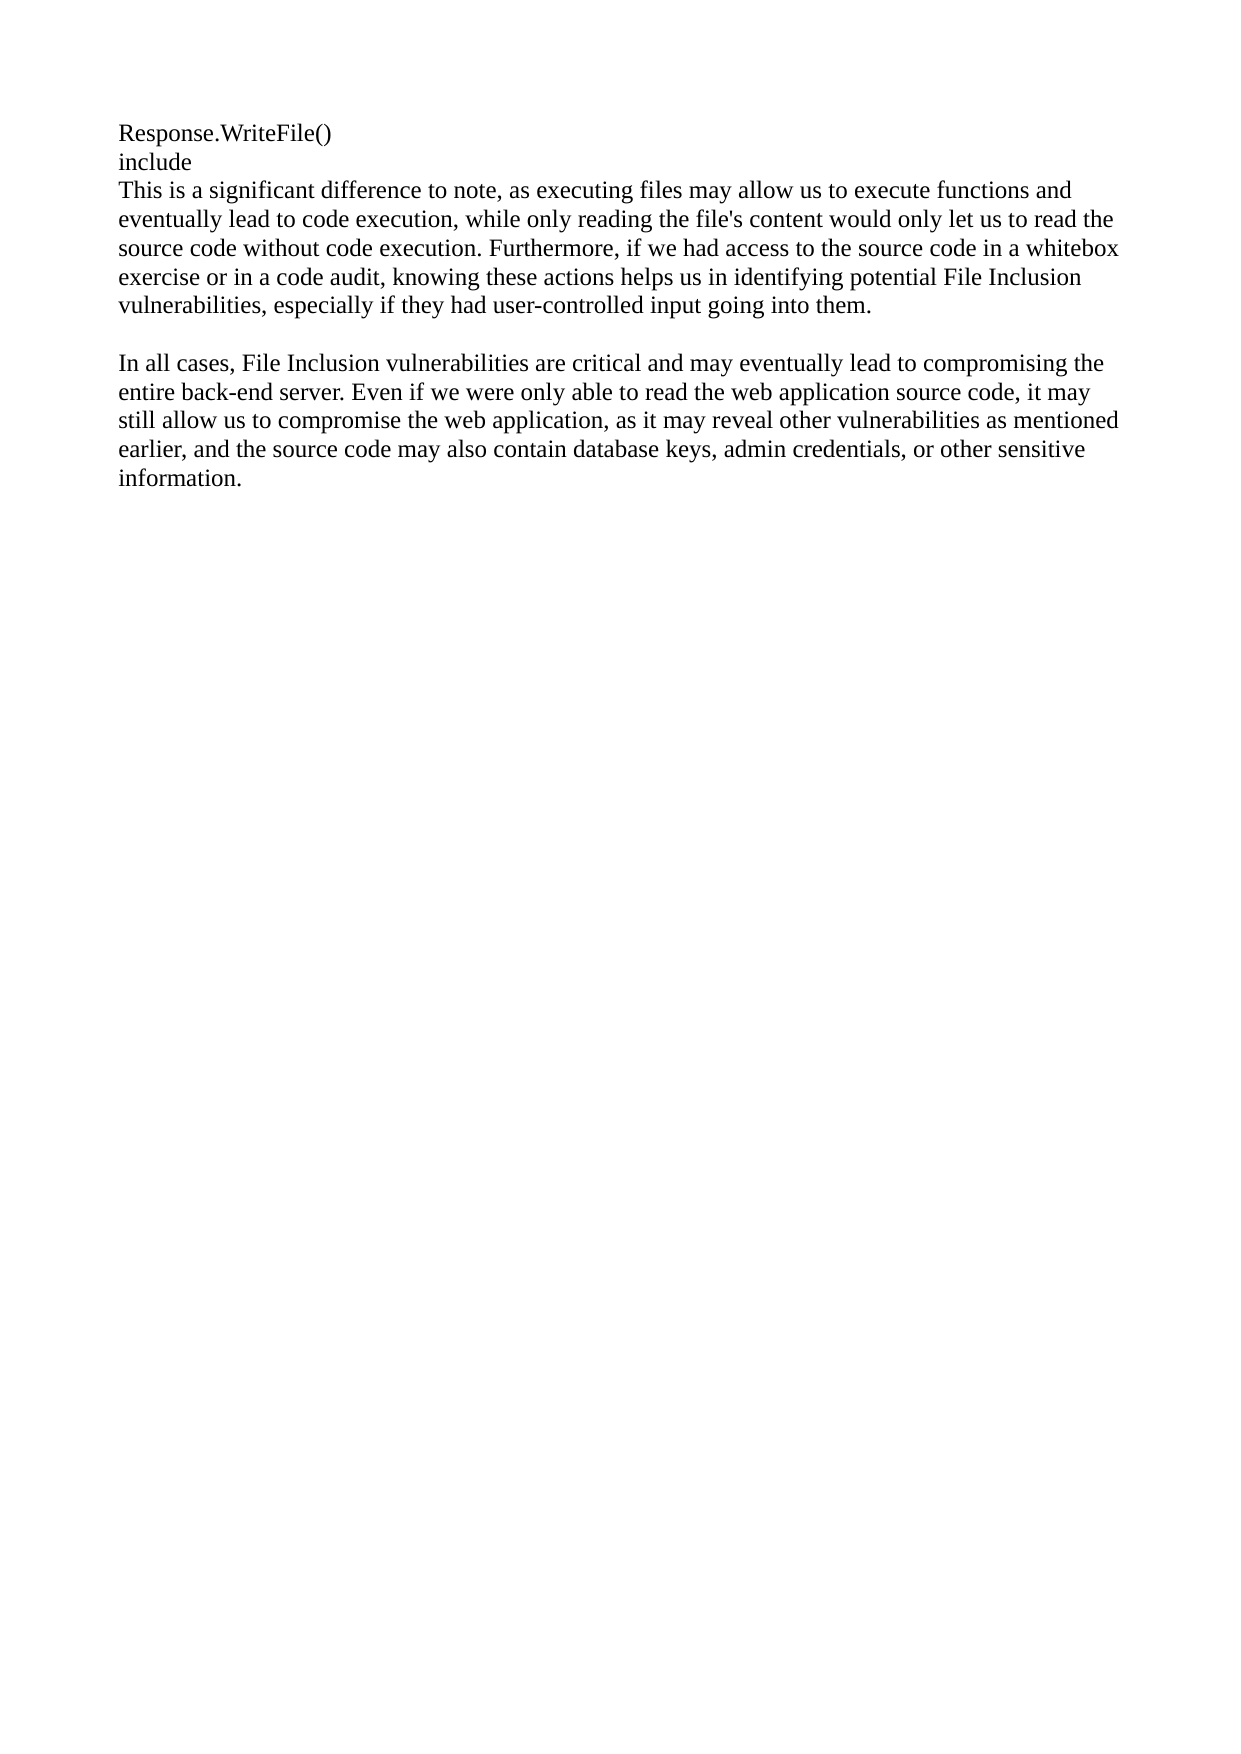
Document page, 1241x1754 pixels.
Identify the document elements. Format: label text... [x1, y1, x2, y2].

text In all cases, File Inclusion vulnerabilities are critical and may eventually lead to compromising the entire back-end server. Even if we were only able to read the web application source code, it may still allow us to compromise the web application, as it may reveal other vulnerabilities as mentioned earlier, and the source code may also contain database keys, admin credentials, or other sensitive information. [118, 348, 1122, 492]
text This is a significant difference to note, as executing files may allow us to execute functions and eventually lead to code execution, while only reading the file's content would only let us to read the source code without code execution. Furthermore, if we had access to the source code in a whitebox exercise or in a code audit, knowing these actions helps us in identifying potential File Inclusion vulnerabilities, especially if they had user-controlled input going into them. [118, 176, 1122, 319]
text include ✅ ✅ ✅ [118, 147, 1122, 176]
text Response.WriteFile() ✅ ❌ ❌ [118, 118, 1122, 147]
